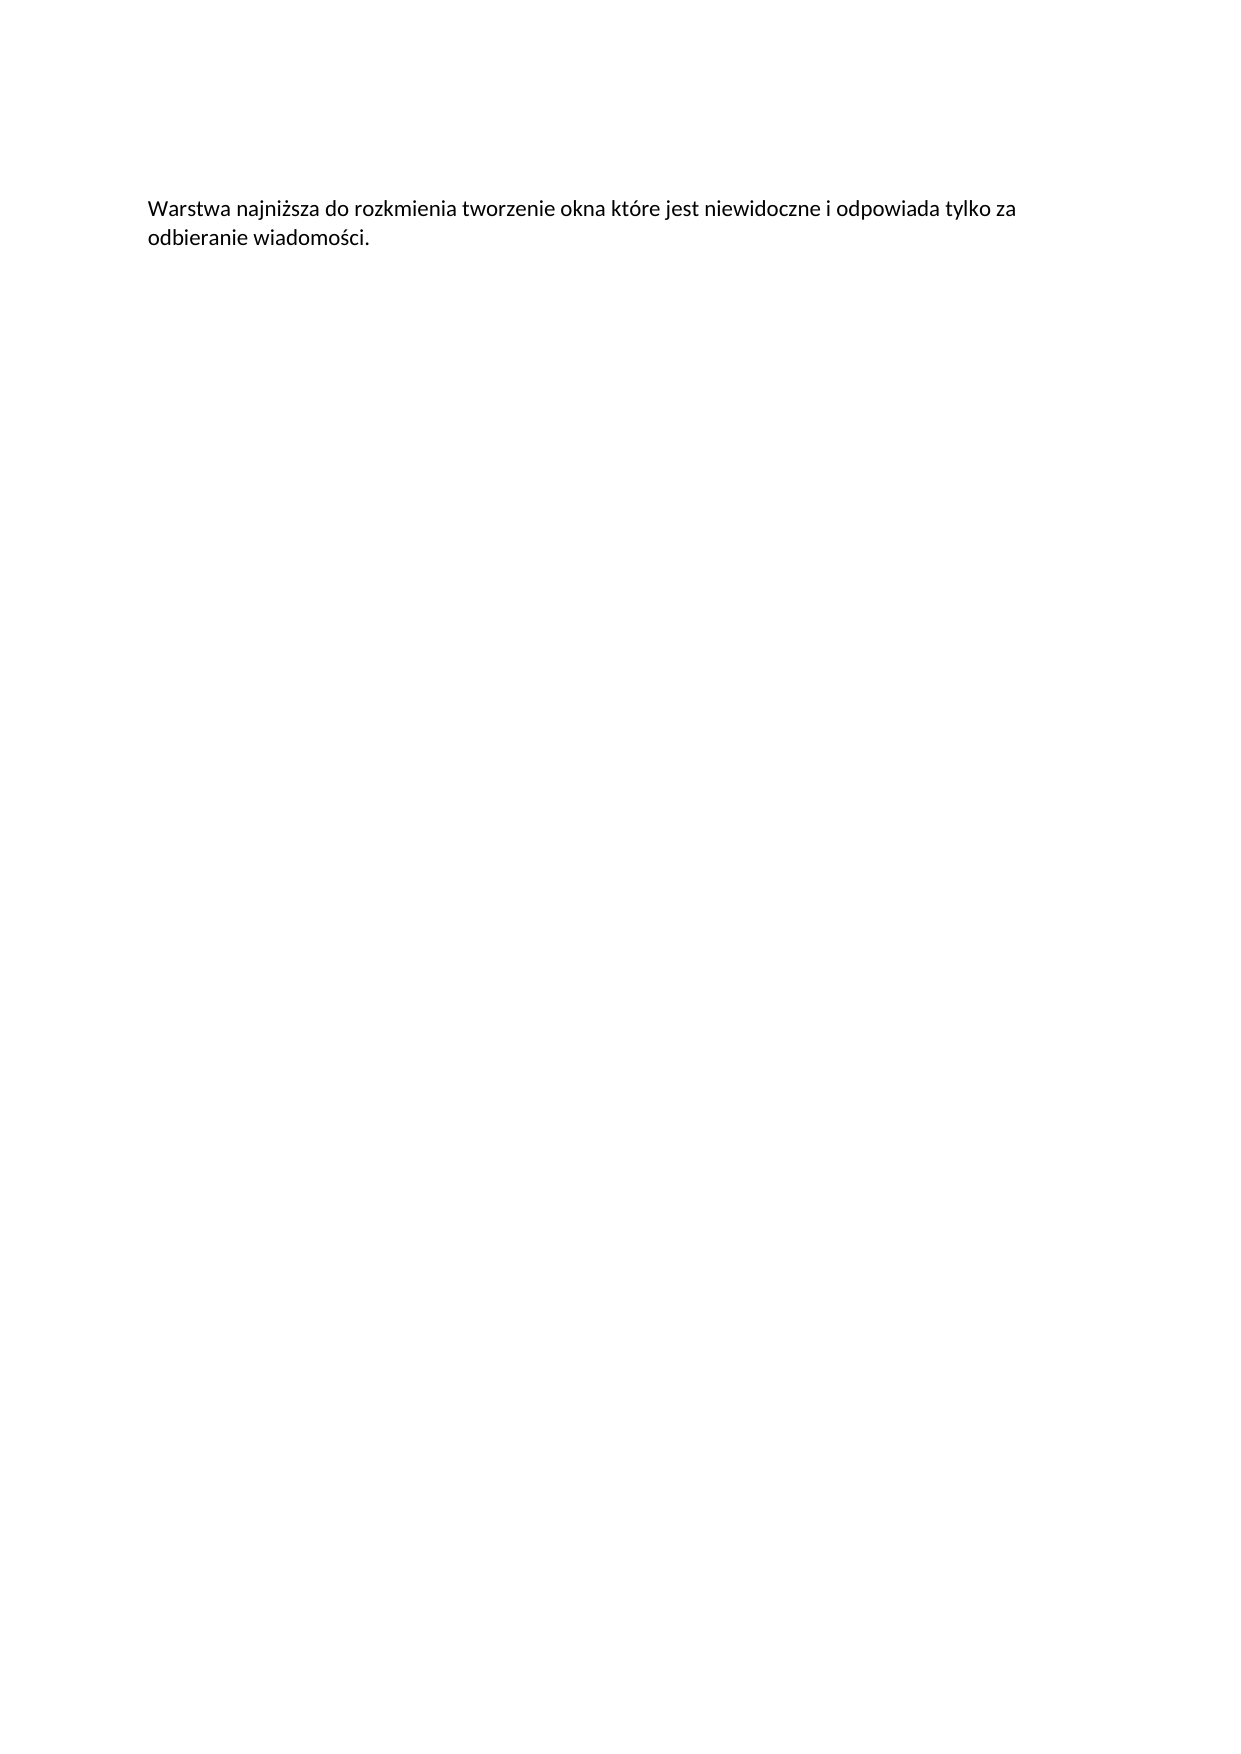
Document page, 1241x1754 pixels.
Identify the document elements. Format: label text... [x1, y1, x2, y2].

text Warstwa najniższa do rozkmienia tworzenie okna które jest niewidoczne i odpowiada tylko za odbieranie wiadomości. [148, 194, 1093, 251]
